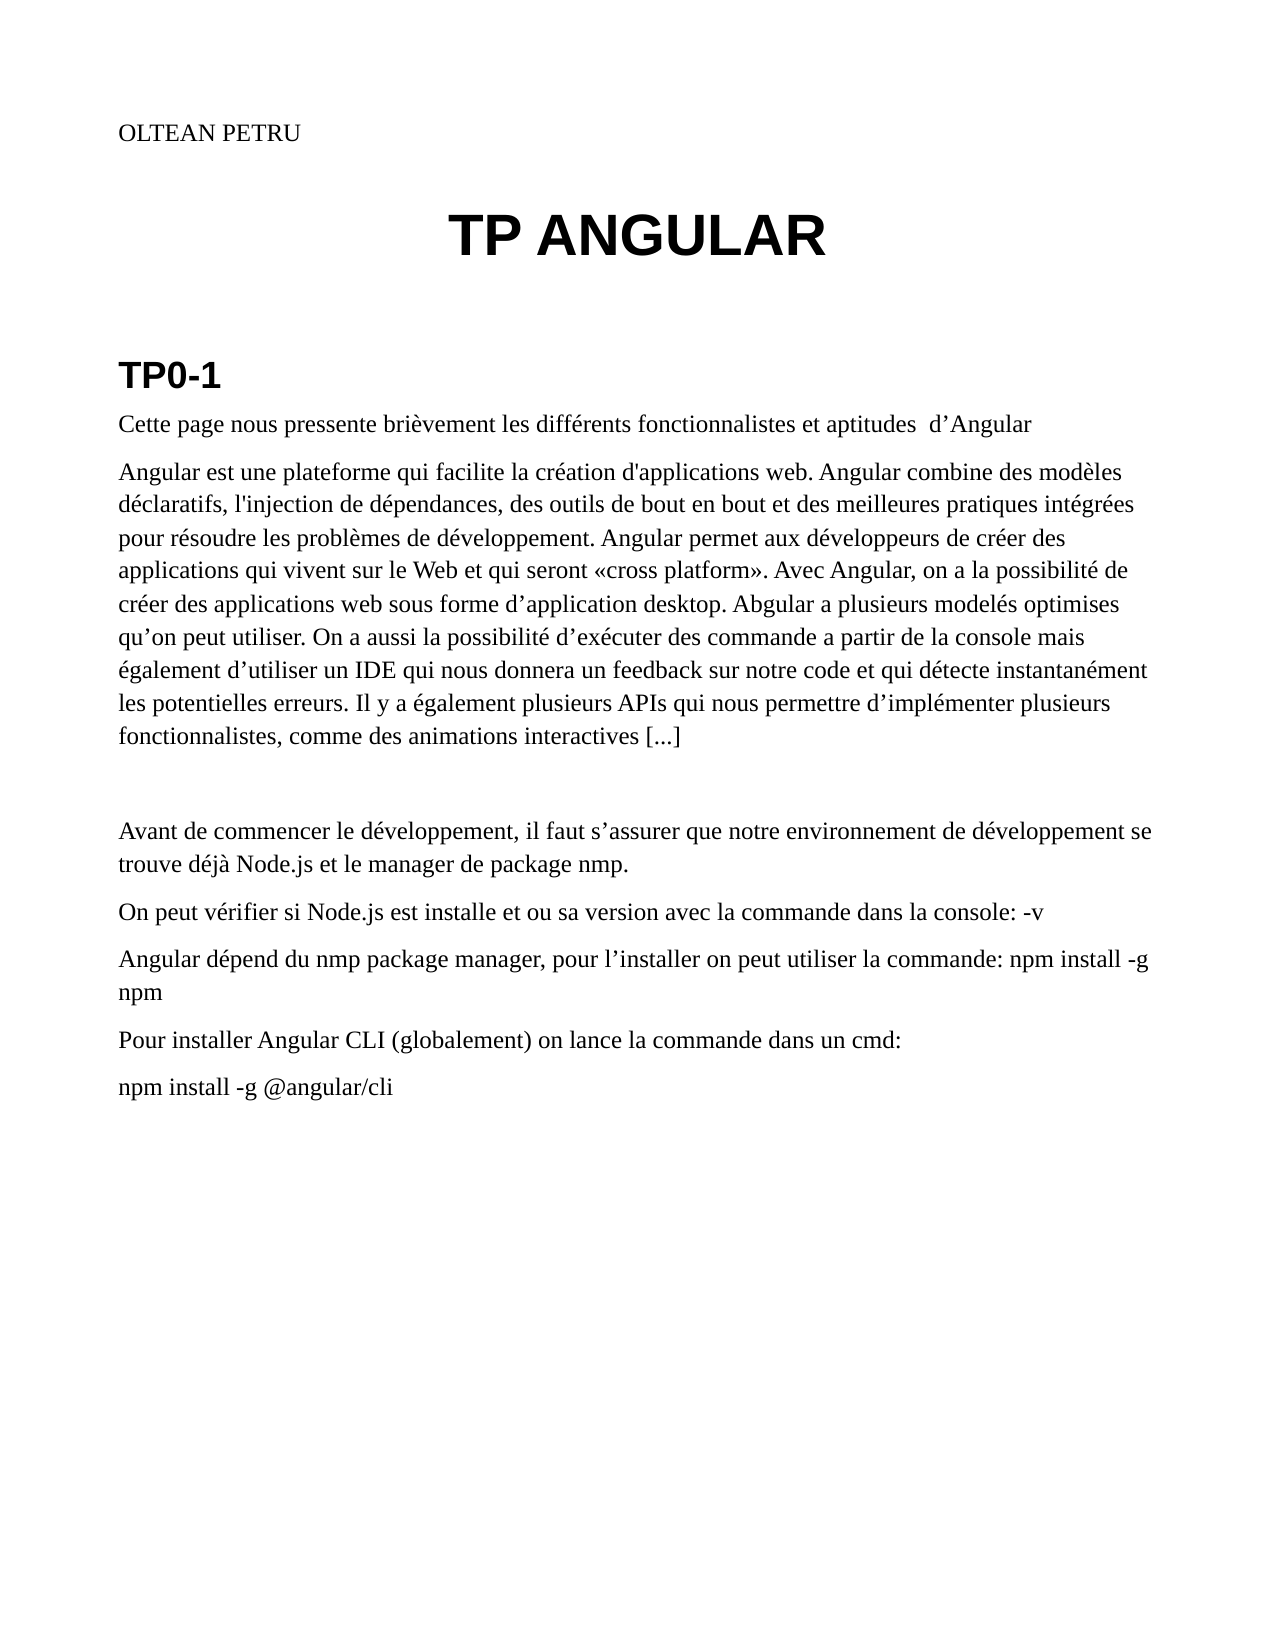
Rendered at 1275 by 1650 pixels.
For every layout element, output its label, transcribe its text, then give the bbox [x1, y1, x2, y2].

text OLTEAN PETRU [118, 118, 1157, 147]
title TP ANGULAR [118, 201, 1157, 268]
text On peut vérifier si Node.js est installe et ou sa version avec la commande dans la console: -v [118, 897, 1157, 925]
subtitle TP0-1 [118, 353, 1157, 396]
text Angular dépend du nmp package manager, pour l’installer on peut utiliser la commande: npm install -g npm [118, 944, 1157, 1006]
text Cette page nous pressente brièvement les différents fonctionnalistes et aptitudes d’Angular [118, 409, 1157, 438]
text npm install -g @angular/cli [118, 1072, 1157, 1101]
text Avant de commencer le développement, il faut s’assurer que notre environnement de développement se trouve déjà Node.js et le manager de package nmp. [118, 816, 1157, 878]
text Pour installer Angular CLI (globalement) on lance la commande dans un cmd: [118, 1025, 1157, 1053]
text Angular est une plateforme qui facilite la création d'applications web. Angular combine des modèles déclaratifs, l'injection de dépendances, des outils de bout en bout et des meilleures pratiques intégrées pour résoudre les problèmes de développement. Angular permet aux développeurs de créer des applications qui vivent sur le Web et qui seront «cross platform». Avec Angular, on a la possibilité de créer des applications web sous forme d’application desktop. Abgular a plusieurs modelés optimises qu’on peut utiliser. On a aussi la possibilité d’exécuter des commande a partir de la console mais également d’utiliser un IDE qui nous donnera un feedback sur notre code et qui détecte instantanément les potentielles erreurs. Il y a également plusieurs APIs qui nous permettre d’implémenter plusieurs fonctionnalistes, comme des animations interactives [...] [118, 457, 1157, 749]
